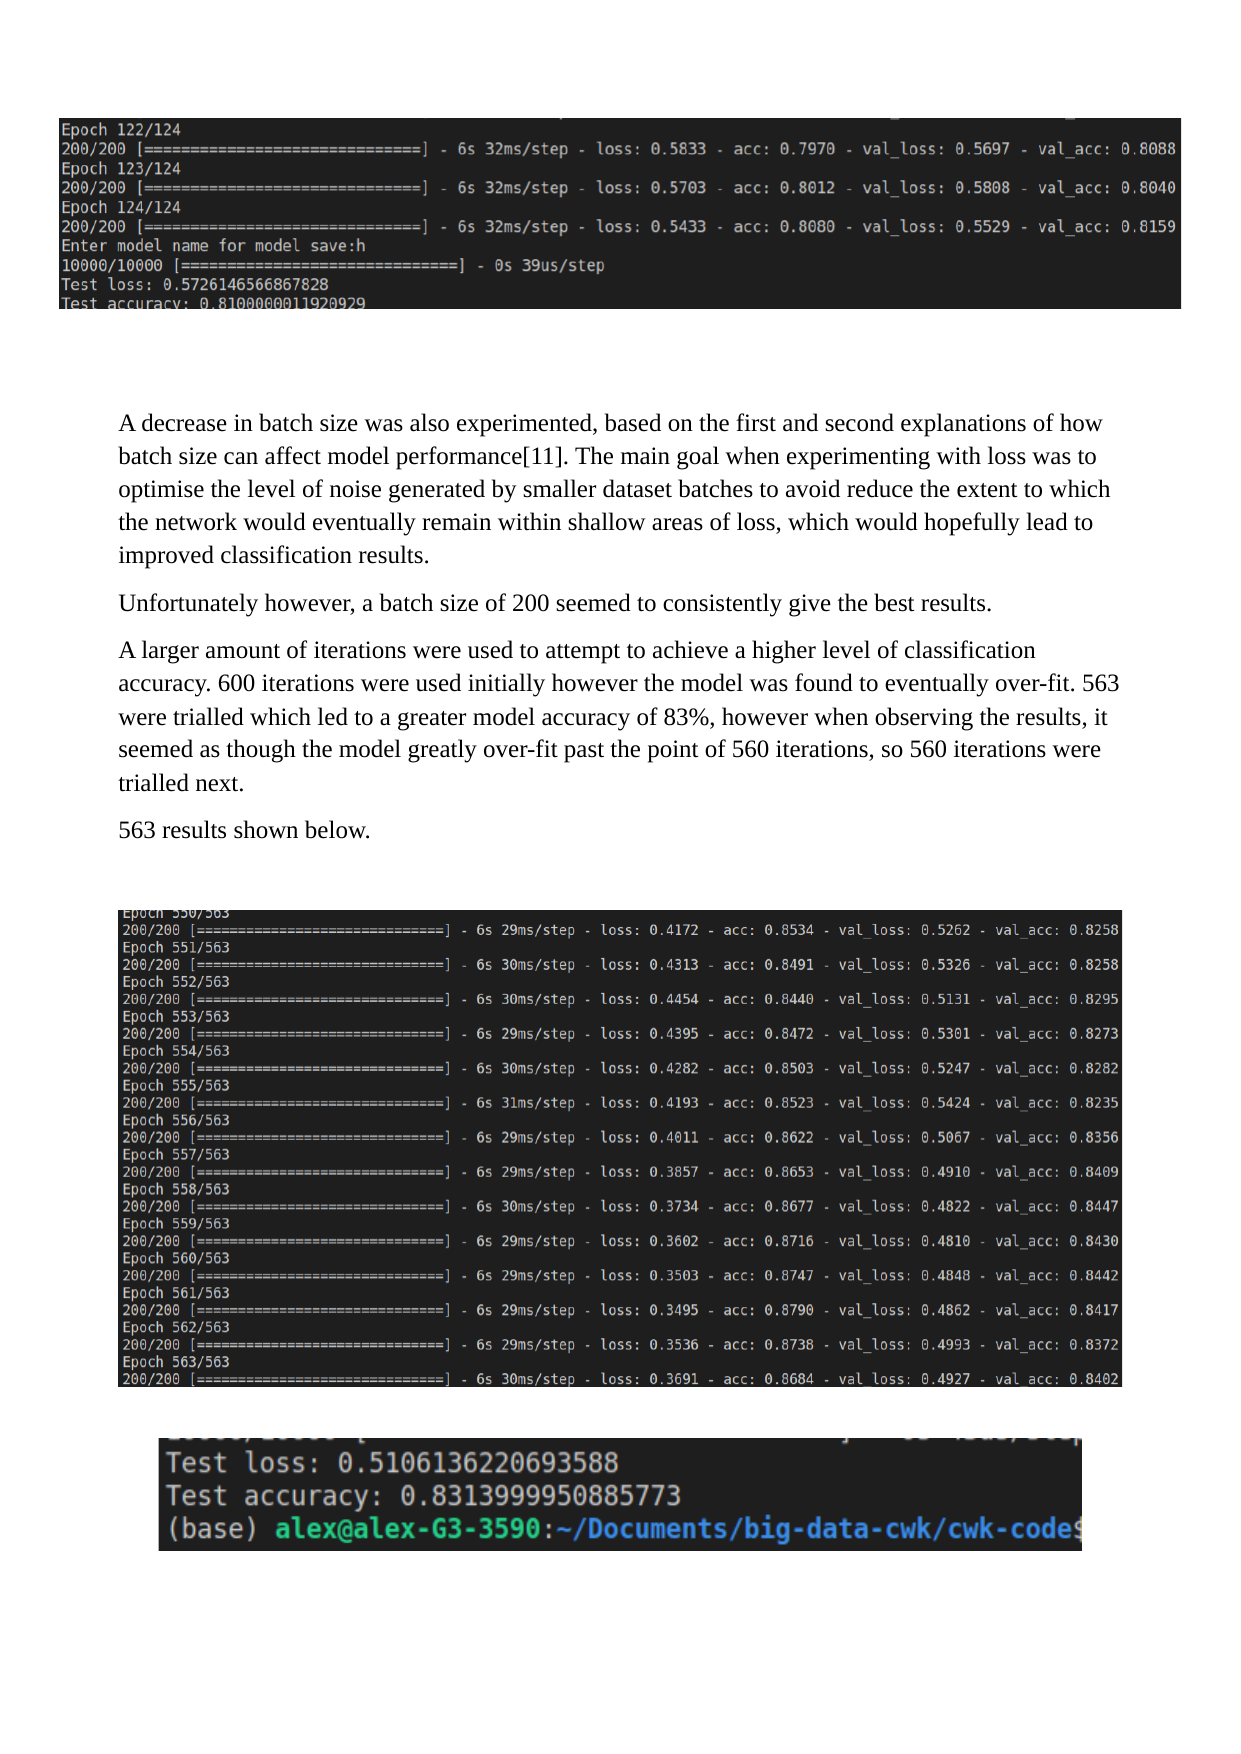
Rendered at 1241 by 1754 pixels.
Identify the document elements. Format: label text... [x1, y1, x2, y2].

text 563 results shown below. [118, 815, 1122, 844]
text A larger amount of iterations were used to attempt to achieve a higher level of classification accuracy. 600 iterations were used initially however the model was found to eventually over-fit. 563 were trialled which led to a greater model accuracy of 83%, however when observing the results, it seemed as though the model greatly over-fit past the point of 560 iterations, so 560 iterations were trialled next. [118, 636, 1122, 796]
picture [158, 1438, 1082, 1551]
text A decrease in batch size was also experimented, based on the first and second explanations of how batch size can affect model performance[11]. The main goal when experimenting with loss was to optimise the level of noise generated by smaller dataset batches to avoid reduce the extent to which the network would eventually remain within shallow areas of loss, which would hopefully lead to improved classification results. [118, 408, 1122, 569]
text Unfortunately however, a batch size of 200 seemed to consistently give the best results. [118, 588, 1122, 617]
picture [59, 118, 1182, 309]
picture [118, 910, 1123, 1387]
